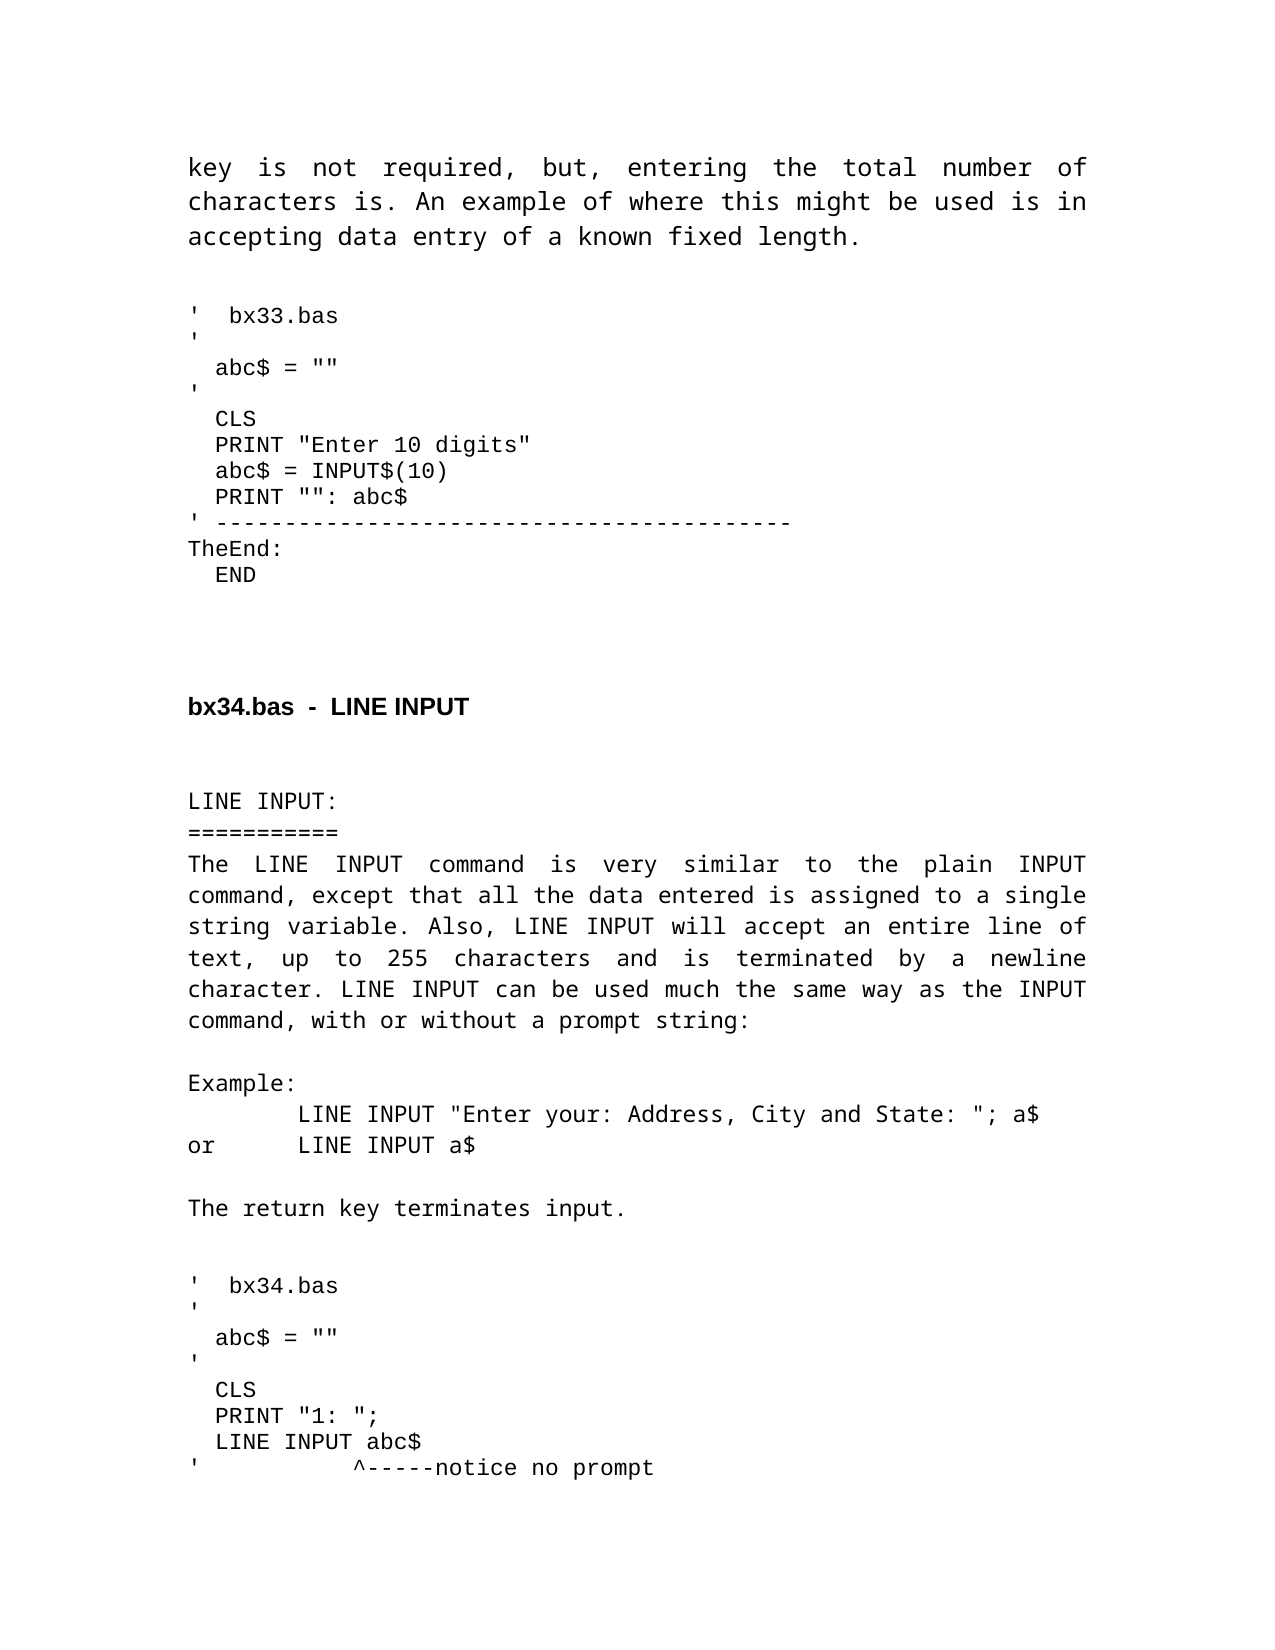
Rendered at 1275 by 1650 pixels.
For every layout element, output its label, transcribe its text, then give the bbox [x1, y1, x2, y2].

text ' [187, 1301, 1087, 1327]
text PRINT "": abc$ [187, 486, 1087, 512]
text Example: [187, 1067, 1087, 1098]
text LINE INPUT: [187, 785, 1087, 817]
text CLS [187, 408, 1087, 434]
text ' [187, 330, 1087, 356]
text abc$ = INPUT$(10) [187, 460, 1087, 486]
text LINE INPUT "Enter your: Address, City and State: "; a$ [187, 1098, 1087, 1129]
subtitle bx34.bas - LINE INPUT [187, 692, 1087, 721]
text ' ^-----notice no prompt [187, 1456, 1087, 1482]
text ' ------------------------------------------ [187, 512, 1087, 537]
text LINE INPUT abc$ [187, 1430, 1087, 1456]
text END [187, 563, 1087, 589]
text CLS [187, 1378, 1087, 1404]
text ' [187, 382, 1087, 408]
text or LINE INPUT a$ [187, 1129, 1087, 1160]
text The LINE INPUT command is very similar to the plain INPUT command, except that all the data entered is assigned to a single string variable. Also, LINE INPUT will accept an entire line of text, up to 255 characters and is terminated by a newline character. LINE INPUT can be used much the same way as the INPUT command, with or without a prompt string: [187, 848, 1087, 1035]
text =========== [187, 817, 1087, 848]
text key is not required, but, entering the total number of characters is. An example of where this might be used is in accepting data entry of a known fixed length. [187, 150, 1087, 252]
text abc$ = "" [187, 1327, 1087, 1352]
text The return key terminates input. [187, 1192, 1087, 1223]
text ' bx34.bas [187, 1275, 1087, 1301]
text abc$ = "" [187, 356, 1087, 382]
text PRINT "1: "; [187, 1404, 1087, 1430]
text ' bx33.bas [187, 304, 1087, 330]
text ' [187, 1352, 1087, 1378]
text PRINT "Enter 10 digits" [187, 434, 1087, 460]
text TheEnd: [187, 537, 1087, 563]
